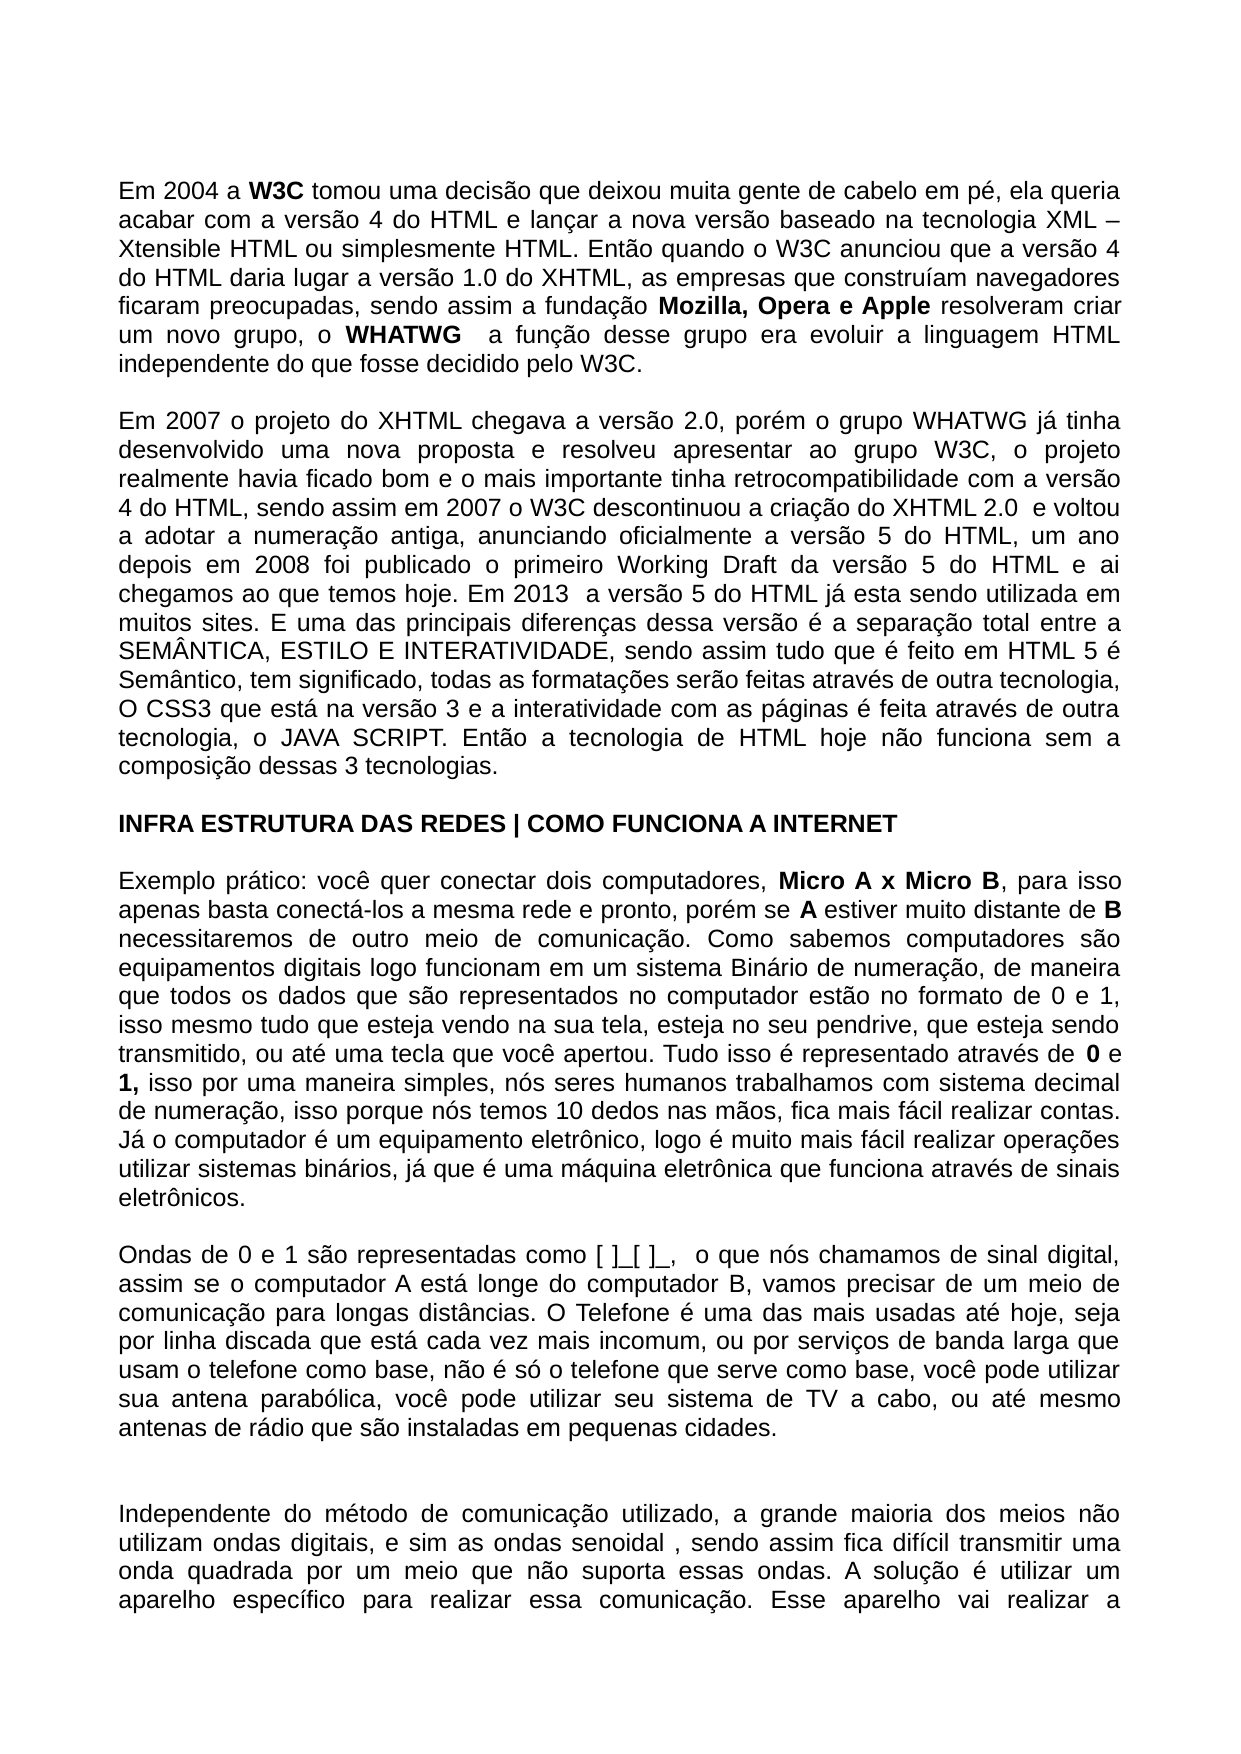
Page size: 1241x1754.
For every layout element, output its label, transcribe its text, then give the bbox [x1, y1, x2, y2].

text Em 2007 o projeto do XHTML chegava a versão 2.0, porém o grupo WHATWG já tinha desenvolvido uma nova proposta e resolveu apresentar ao grupo W3C, o projeto realmente havia ficado bom e o mais importante tinha retrocompatibilidade com a versão 4 do HTML, sendo assim em 2007 o W3C descontinuou a criação do XHTML 2.0 e voltou a adotar a numeração antiga, anunciando oficialmente a versão 5 do HTML, um ano depois em 2008 foi publicado o primeiro Working Draft da versão 5 do HTML e ai chegamos ao que temos hoje. Em 2013 a versão 5 do HTML já esta sendo utilizada em muitos sites. E uma das principais diferenças dessa versão é a separação total entre a SEMÂNTICA, ESTILO E INTERATIVIDADE, sendo assim tudo que é feito em HTML 5 é Semântico, tem significado, todas as formatações serão feitas através de outra tecnologia, O CSS3 que está na versão 3 e a interatividade com as páginas é feita através de outra tecnologia, o JAVA SCRIPT. Então a tecnologia de HTML hoje não funciona sem a composição dessas 3 tecnologias. [118, 406, 1122, 780]
text Ondas de 0 e 1 são representadas como [ ]_[ ]_, o que nós chamamos de sinal digital, assim se o computador A está longe do computador B, vamos precisar de um meio de comunicação para longas distâncias. O Telefone é uma das mais usadas até hoje, seja por linha discada que está cada vez mais incomum, ou por serviços de banda larga que usam o telefone como base, não é só o telefone que serve como base, você pode utilizar sua antena parabólica, você pode utilizar seu sistema de TV a cabo, ou até mesmo antenas de rádio que são instaladas em pequenas cidades. [118, 1240, 1122, 1441]
text Exemplo prático: você quer conectar dois computadores, Micro A x Micro B, para isso apenas basta conectá-los a mesma rede e pronto, porém se A estiver muito distante de B necessitaremos de outro meio de comunicação. Como sabemos computadores são equipamentos digitais logo funcionam em um sistema Binário de numeração, de maneira que todos os dados que são representados no computador estão no formato de 0 e 1, isso mesmo tudo que esteja vendo na sua tela, esteja no seu pendrive, que esteja sendo transmitido, ou até uma tecla que você apertou. Tudo isso é representado através de 0 e 1, isso por uma maneira simples, nós seres humanos trabalhamos com sistema decimal de numeração, isso porque nós temos 10 dedos nas mãos, fica mais fácil realizar contas. Já o computador é um equipamento eletrônico, logo é muito mais fácil realizar operações utilizar sistemas binários, já que é uma máquina eletrônica que funciona através de sinais eletrônicos. [118, 866, 1122, 1211]
text INFRA ESTRUTURA DAS REDES | COMO FUNCIONA A INTERNET [118, 809, 1122, 838]
text Independente do método de comunicação utilizado, a grande maioria dos meios não utilizam ondas digitais, e sim as ondas senoidal , sendo assim fica difícil transmitir uma onda quadrada por um meio que não suporta essas ondas. A solução é utilizar um aparelho específico para realizar essa comunicação. Esse aparelho vai realizar a [118, 1499, 1122, 1614]
text Em 2004 a W3C tomou uma decisão que deixou muita gente de cabelo em pé, ela queria acabar com a versão 4 do HTML e lançar a nova versão baseado na tecnologia XML – Xtensible HTML ou simplesmente HTML. Então quando o W3C anunciou que a versão 4 do HTML daria lugar a versão 1.0 do XHTML, as empresas que construíam navegadores ficaram preocupadas, sendo assim a fundação Mozilla, Opera e Apple resolveram criar um novo grupo, o WHATWG a função desse grupo era evoluir a linguagem HTML independente do que fosse decidido pelo W3C. [118, 176, 1122, 378]
